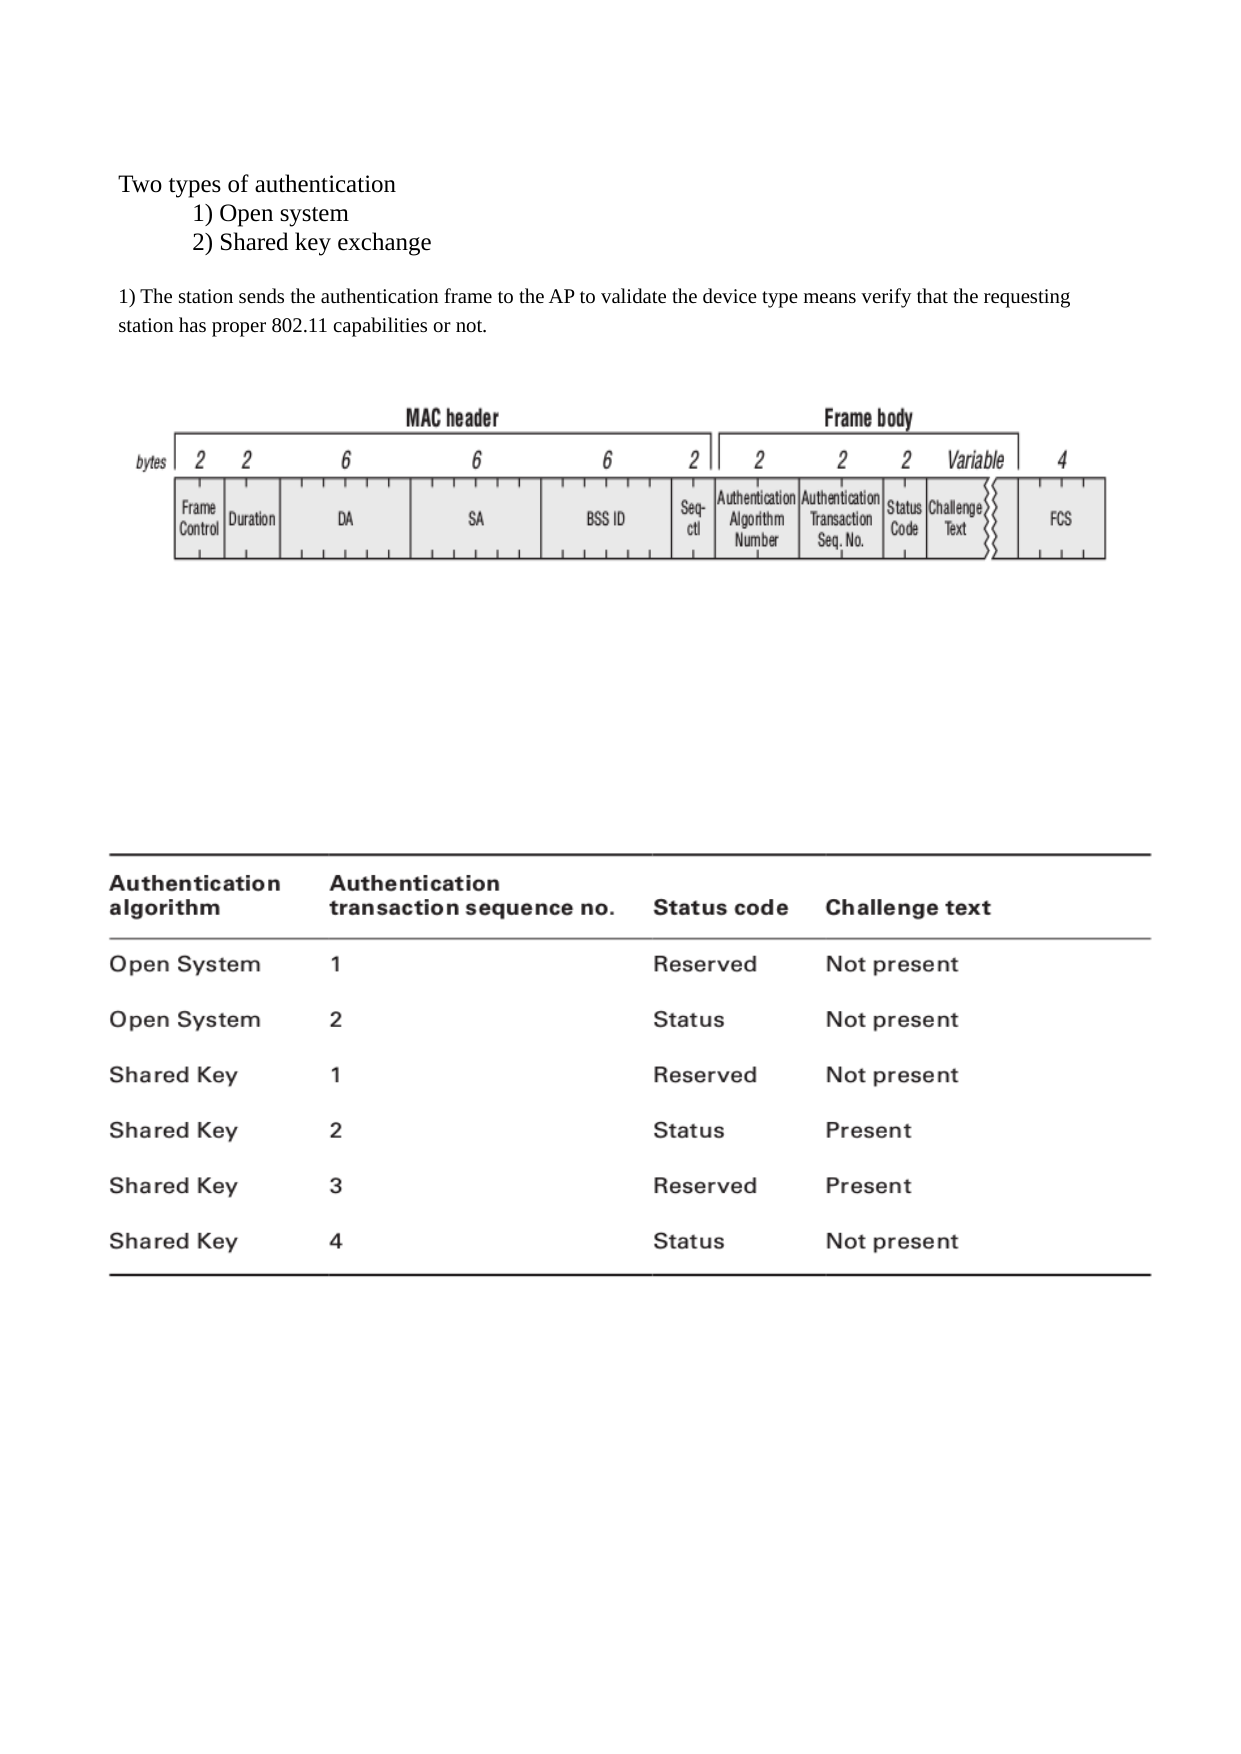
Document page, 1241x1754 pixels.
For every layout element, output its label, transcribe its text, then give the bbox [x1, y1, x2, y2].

picture [118, 375, 1151, 584]
picture [70, 845, 1174, 1304]
text Two types of authentication [118, 169, 1122, 198]
text 2) Shared key exchange [118, 227, 1122, 255]
text 1) The station sends the authentication frame to the AP to validate the device type means verify that the requesting station has proper 802.11 capabilities or not. [118, 284, 1122, 337]
text 1) Open system [118, 198, 1122, 227]
